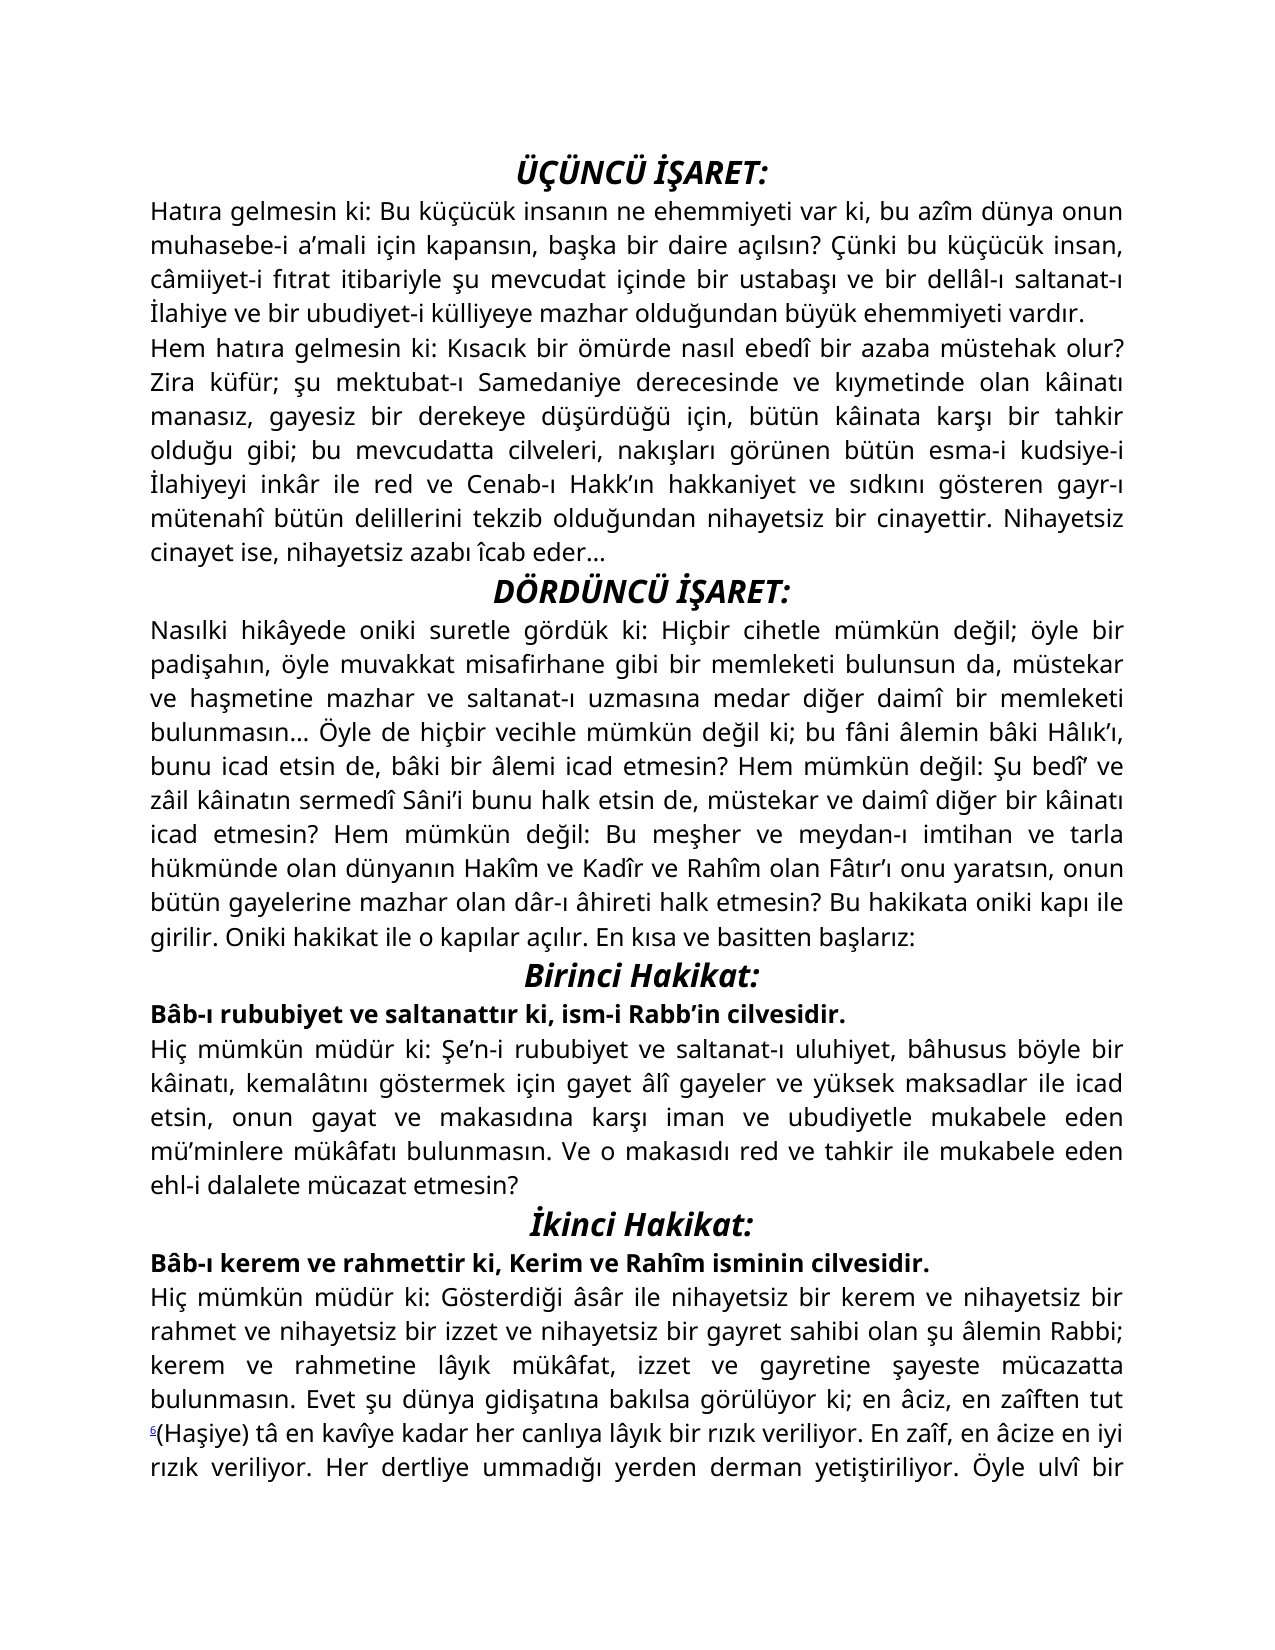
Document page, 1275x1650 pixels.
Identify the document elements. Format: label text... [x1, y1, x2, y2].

text Bâb-ı kerem ve rahmettir ki, Kerim ve Rahîm isminin cilvesidir. [150, 1246, 1125, 1279]
text Nasılki hikâyede oniki suretle gördük ki: Hiçbir cihetle mümkün değil; öyle bir padişahın, öyle muvakkat misafirhane gibi bir memleketi bulunsun da, müstekar ve haşmetine mazhar ve saltanat-ı uzmasına medar diğer daimî bir memleketi bulunmasın… Öyle de hiçbir vecihle mümkün değil ki; bu fâni âlemin bâki Hâlık’ı, bunu icad etsin de, bâki bir âlemi icad etmesin? Hem mümkün değil: Şu bedî’ ve zâil kâinatın sermedî Sâni’i bunu halk etsin de, müstekar ve daimî diğer bir kâinatı icad etmesin? Hem mümkün değil: Bu meşher ve meydan-ı imtihan ve tarla hükmünde olan dünyanın Hakîm ve Kadîr ve Rahîm olan Fâtır’ı onu yaratsın, onun bütün gayelerine mazhar olan dâr-ı âhireti halk etmesin? Bu hakikata oniki kapı ile girilir. Oniki hakikat ile o kapılar açılır. En kısa ve basitten başlarız: [150, 613, 1125, 953]
text Hatıra gelmesin ki: Bu küçücük insanın ne ehemmiyeti var ki, bu azîm dünya onun muhasebe-i a’mali için kapansın, başka bir daire açılsın? Çünki bu küçücük insan, câmiiyet-i fıtrat itibariyle şu mevcudat içinde bir ustabaşı ve bir dellâl-ı saltanat-ı İlahiye ve bir ubudiyet-i külliyeye mazhar olduğundan büyük ehemmiyeti vardır. [150, 194, 1125, 330]
subtitle Birinci Hakikat: [150, 953, 1125, 997]
subtitle DÖRDÜNCÜ İŞARET: [150, 569, 1125, 613]
subtitle ÜÇÜNCÜ İŞARET: [150, 150, 1125, 194]
text Bâb-ı rububiyet ve saltanattır ki, ism-i Rabb’in cilvesidir. [150, 997, 1125, 1031]
text Hem hatıra gelmesin ki: Kısacık bir ömürde nasıl ebedî bir azaba müstehak olur? Zira küfür; şu mektubat-ı Samedaniye derecesinde ve kıymetinde olan kâinatı manasız, gayesiz bir derekeye düşürdüğü için, bütün kâinata karşı bir tahkir olduğu gibi; bu mevcudatta cilveleri, nakışları görünen bütün esma-i kudsiye-i İlahiyeyi inkâr ile red ve Cenab-ı Hakk’ın hakkaniyet ve sıdkını gösteren gayr-ı mütenahî bütün delillerini tekzib olduğundan nihayetsiz bir cinayettir. Nihayetsiz cinayet ise, nihayetsiz azabı îcab eder… [150, 330, 1125, 569]
subtitle İkinci Hakikat: [150, 1202, 1125, 1246]
text Hiç mümkün müdür ki: Şe’n-i rububiyet ve saltanat-ı uluhiyet, bâhusus böyle bir kâinatı, kemalâtını göstermek için gayet âlî gayeler ve yüksek maksadlar ile icad etsin, onun gayat ve makasıdına karşı iman ve ubudiyetle mukabele eden mü’minlere mükâfatı bulunmasın. Ve o makasıdı red ve tahkir ile mukabele eden ehl-i dalalete mücazat etmesin? [150, 1031, 1125, 1202]
text Hiç mümkün müdür ki: Gösterdiği âsâr ile nihayetsiz bir kerem ve nihayetsiz bir rahmet ve nihayetsiz bir izzet ve nihayetsiz bir gayret sahibi olan şu âlemin Rabbi; kerem ve rahmetine lâyık mükâfat, izzet ve gayretine şayeste mücazatta bulunmasın. Evet şu dünya gidişatına bakılsa görülüyor ki; en âciz, en zaîften tut 6(Haşiye) tâ en kavîye kadar her canlıya lâyık bir rızık veriliyor. En zaîf, en âcize en iyi rızık veriliyor. Her dertliye ummadığı yerden derman yetiştiriliyor. Öyle ulvî bir [150, 1279, 1125, 1484]
